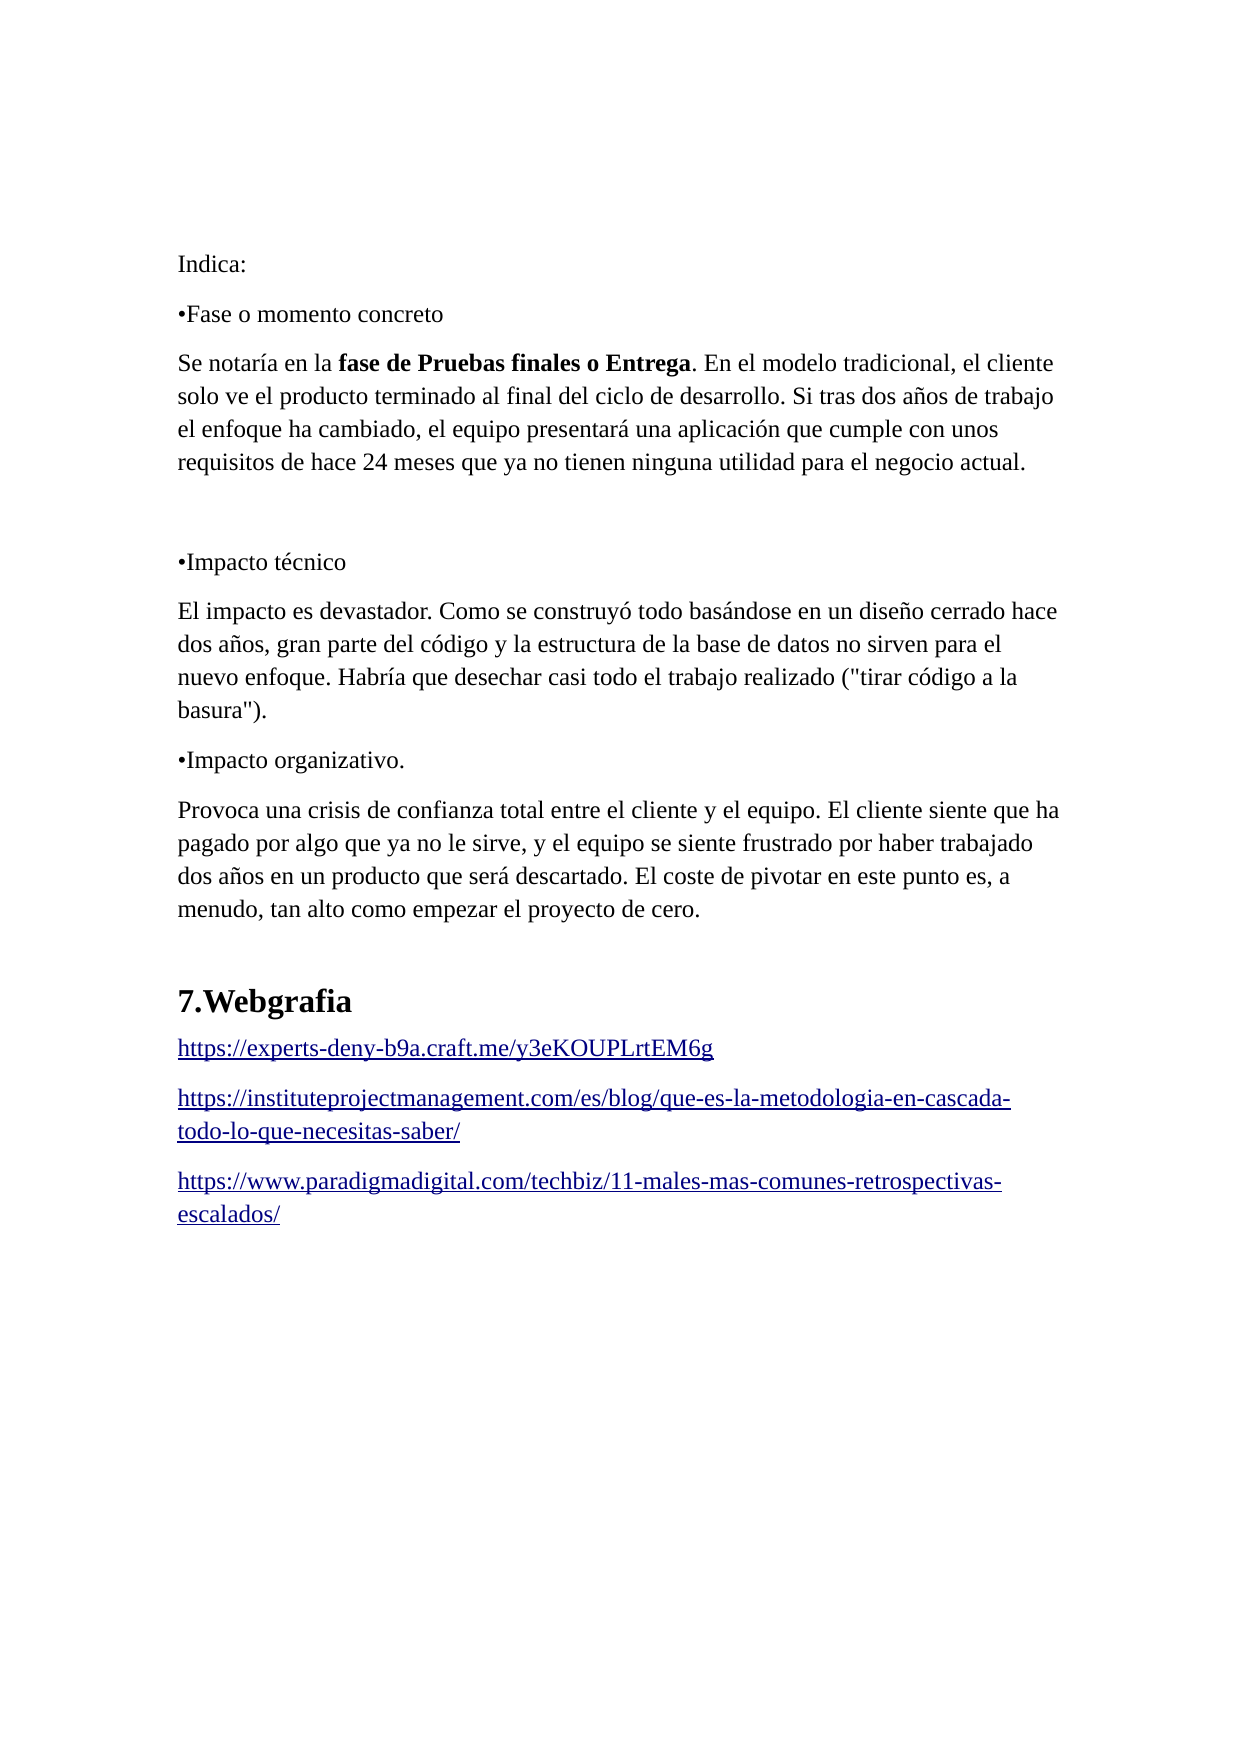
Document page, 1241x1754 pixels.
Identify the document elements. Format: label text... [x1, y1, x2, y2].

text El impacto es devastador. Como se construyó todo basándose en un diseño cerrado hace dos años, gran parte del código y la estructura de la base de datos no sirven para el nuevo enfoque. Habría que desechar casi todo el trabajo realizado ("tirar código a la basura"). [177, 596, 1063, 724]
text https://experts-deny-b9a.craft.me/y3eKOUPLrtEM6g [177, 1033, 1063, 1062]
text Se notaría en la fase de Pruebas finales o Entrega. En el modelo tradicional, el cliente solo ve el producto terminado al final del ciclo de desarrollo. Si tras dos años de trabajo el enfoque ha cambiado, el equipo presentará una aplicación que cumple con unos requisitos de hace 24 meses que ya no tienen ninguna utilidad para el negocio actual. [177, 348, 1063, 476]
text https://www.paradigmadigital.com/techbiz/11-males-mas-comunes-retrospectivas-escalados/ [177, 1166, 1063, 1228]
text Provoca una crisis de confianza total entre el cliente y el equipo. El cliente siente que ha pagado por algo que ya no le sirve, y el equipo se siente frustrado por haber trabajado dos años en un producto que será descartado. El coste de pivotar en este punto es, a menudo, tan alto como empezar el proyecto de cero. [177, 795, 1063, 923]
text https://instituteprojectmanagement.com/es/blog/que-es-la-metodologia-en-cascada-todo-lo-que-necesitas-saber/ [177, 1083, 1063, 1145]
text Indica: [177, 249, 1063, 278]
text •Impacto técnico [177, 547, 1063, 576]
subtitle 7.Webgrafia [177, 981, 1063, 1019]
text •Fase o momento concreto [177, 299, 1063, 327]
text •Impacto organizativo. [177, 745, 1063, 774]
